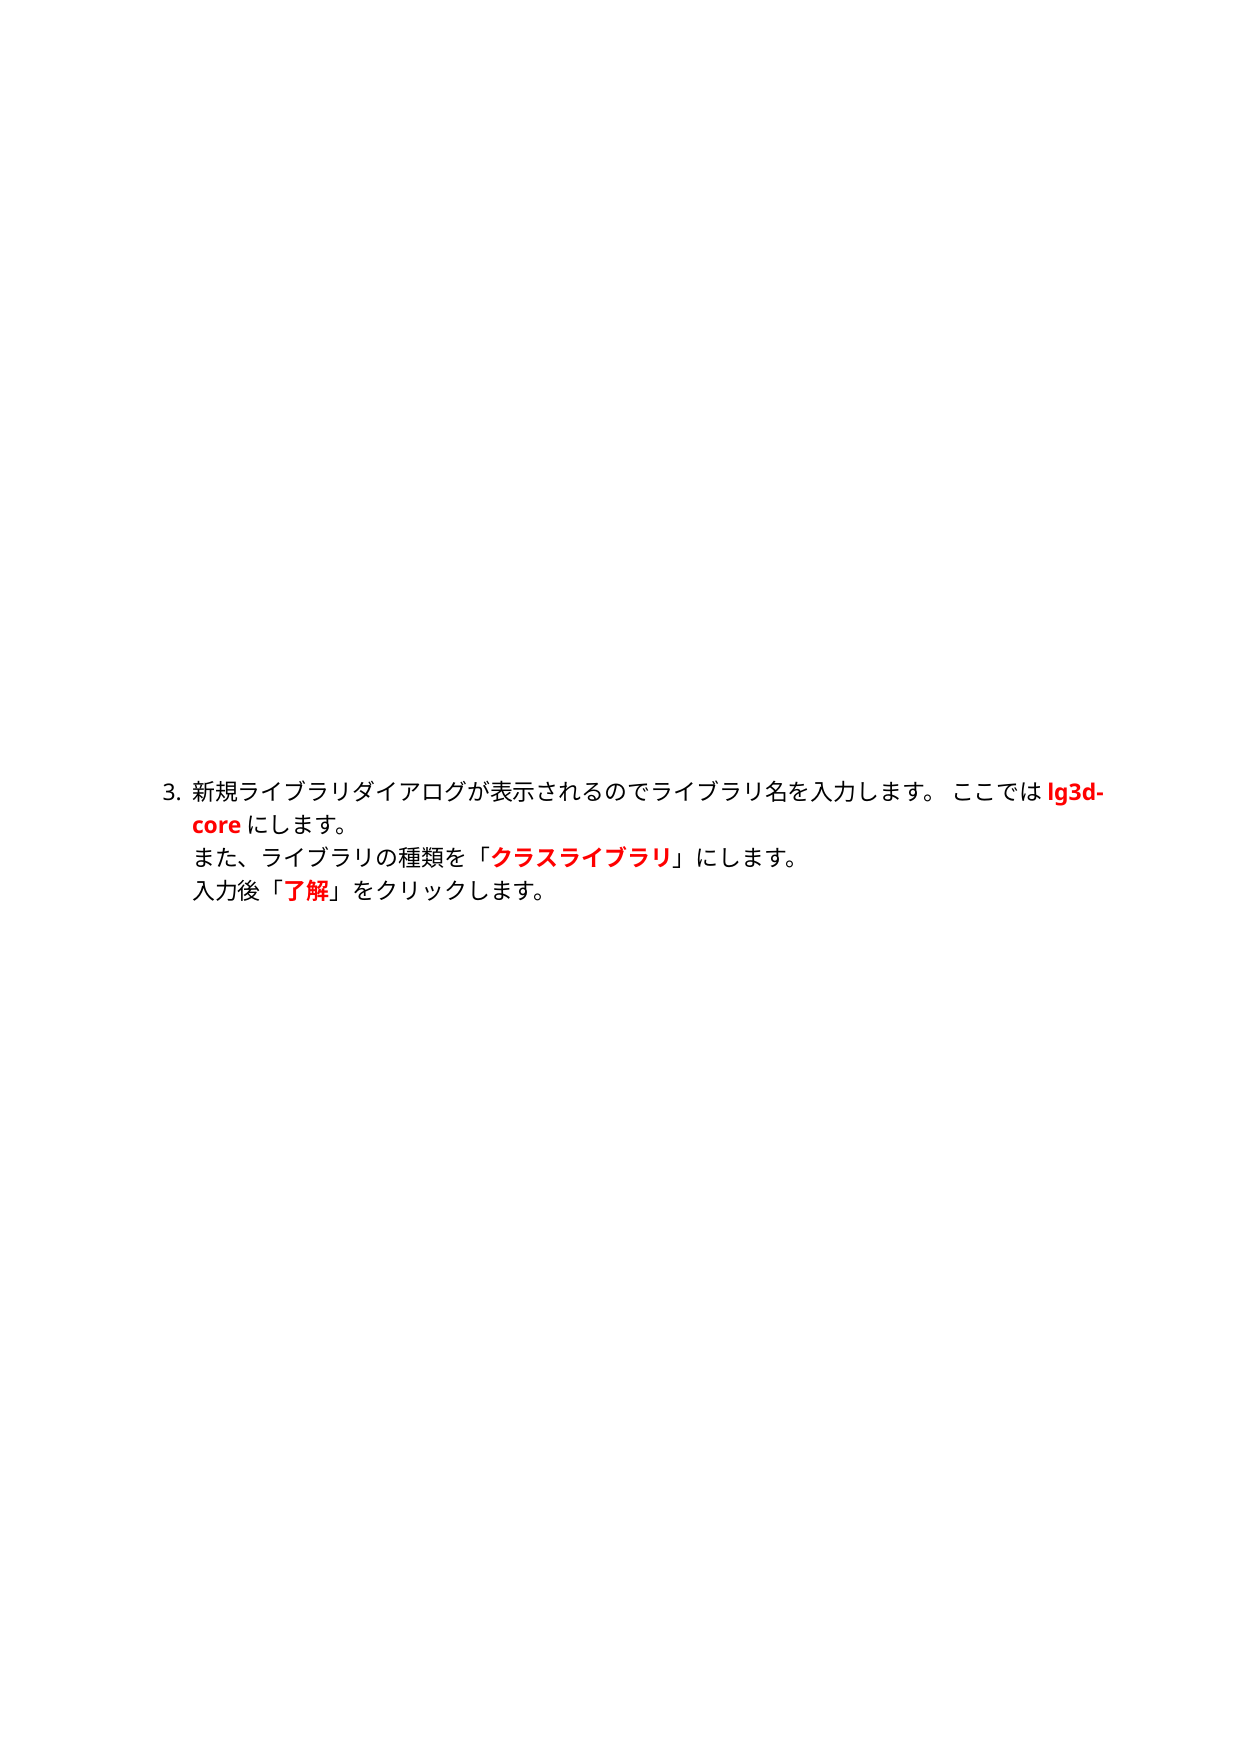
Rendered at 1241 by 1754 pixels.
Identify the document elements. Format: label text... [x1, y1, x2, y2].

list ライブラリマネージャダイアログが表示されますので、 「新規ライブラリ」を選択します。 [162, 118, 1122, 761]
list 新規ライブラリダイアログが表示されるのでライブラリ名を入力します。 ここではlg3d-coreにします。 また、ライブラリの種類を「クラスライブラリ」にします。 入力後「了解」をクリックします。 [162, 773, 1122, 1298]
